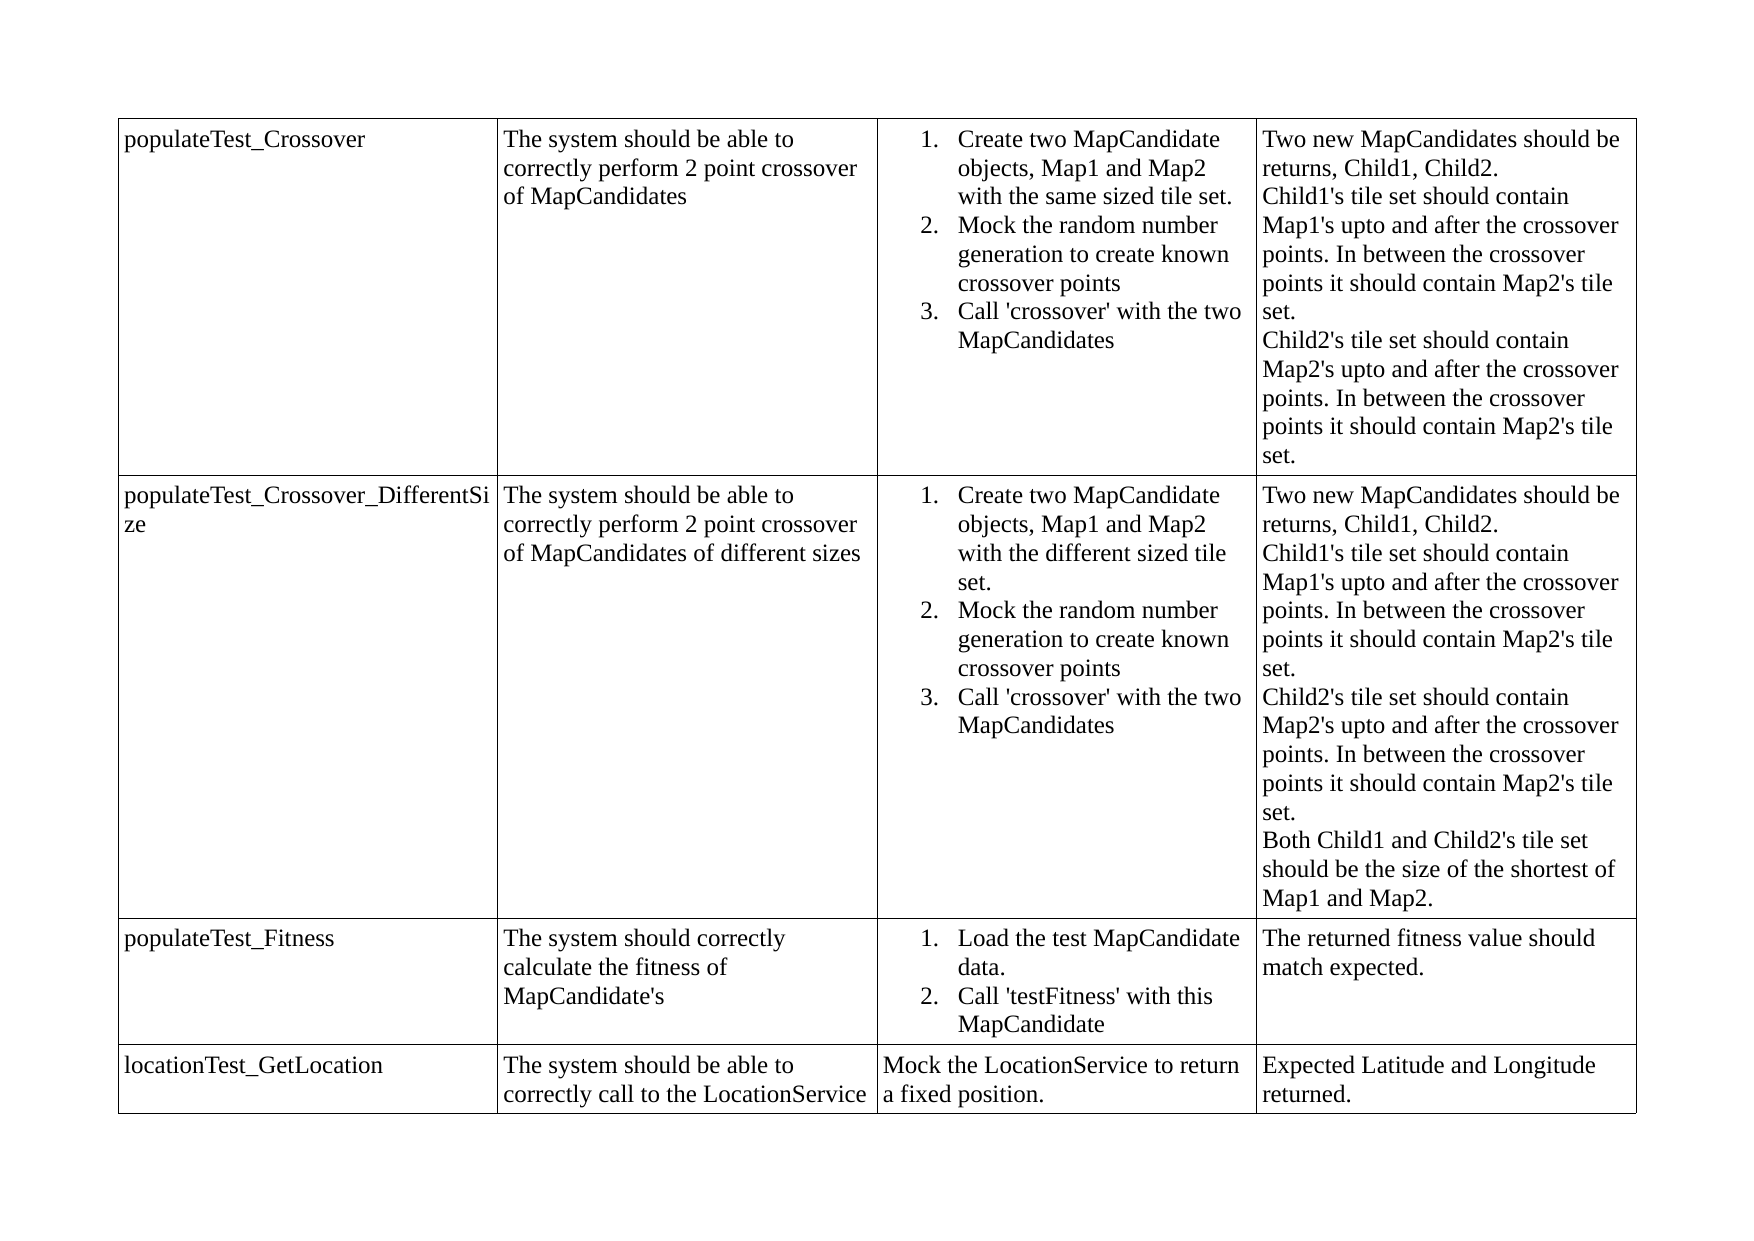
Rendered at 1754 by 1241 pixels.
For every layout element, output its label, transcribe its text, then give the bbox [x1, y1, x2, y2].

table_cell Two new MapCandidates should be returns, Child1, Child2. Child1's tile set should contain Map1's upto and after the crossover points. In between the crossover points it should contain Map2's tile set. Child2's tile set should contain Map2's upto and after the crossover points. In between the crossover points it should contain Map2's tile set. [1257, 119, 1636, 475]
table_cell Two new MapCandidates should be returns, Child1, Child2. Child1's tile set should contain Map1's upto and after the crossover points. In between the crossover points it should contain Map2's tile set. Child2's tile set should contain Map2's upto and after the crossover points. In between the crossover points it should contain Map2's tile set. Both Child1 and Child2's tile set should be the size of the shortest of Map1 and Map2. [1257, 476, 1636, 917]
table_cell Expected Latitude and Longitude returned. [1257, 1045, 1636, 1113]
table_cell Load the test MapCandidate data. Call 'testFitness' with this MapCandidate [878, 919, 1256, 1044]
table_cell Mock the LocationService to return a fixed position. [878, 1045, 1256, 1113]
table_cell The system should correctly calculate the fitness of MapCandidate's [498, 919, 877, 1044]
table_cell The system should be able to correctly call to the LocationService [498, 1045, 877, 1113]
table_cell The system should be able to correctly perform 2 point crossover of MapCandidates [498, 119, 877, 475]
table_cell locationTest_GetLocation [119, 1045, 497, 1113]
table_cell populateTest_Crossover [119, 119, 497, 475]
table_cell populateTest_Fitness [119, 919, 497, 1044]
table_cell Create two MapCandidate objects, Map1 and Map2 with the same sized tile set. Mock the random number generation to create known crossover points Call 'crossover' with the two MapCandidates [878, 119, 1256, 475]
table_cell The system should be able to correctly perform 2 point crossover of MapCandidates of different sizes [498, 476, 877, 917]
table_cell The returned fitness value should match expected. [1257, 919, 1636, 1044]
table_cell populateTest_Crossover_DifferentSize [119, 476, 497, 917]
table_cell Create two MapCandidate objects, Map1 and Map2 with the different sized tile set. Mock the random number generation to create known crossover points Call 'crossover' with the two MapCandidates [878, 476, 1256, 917]
